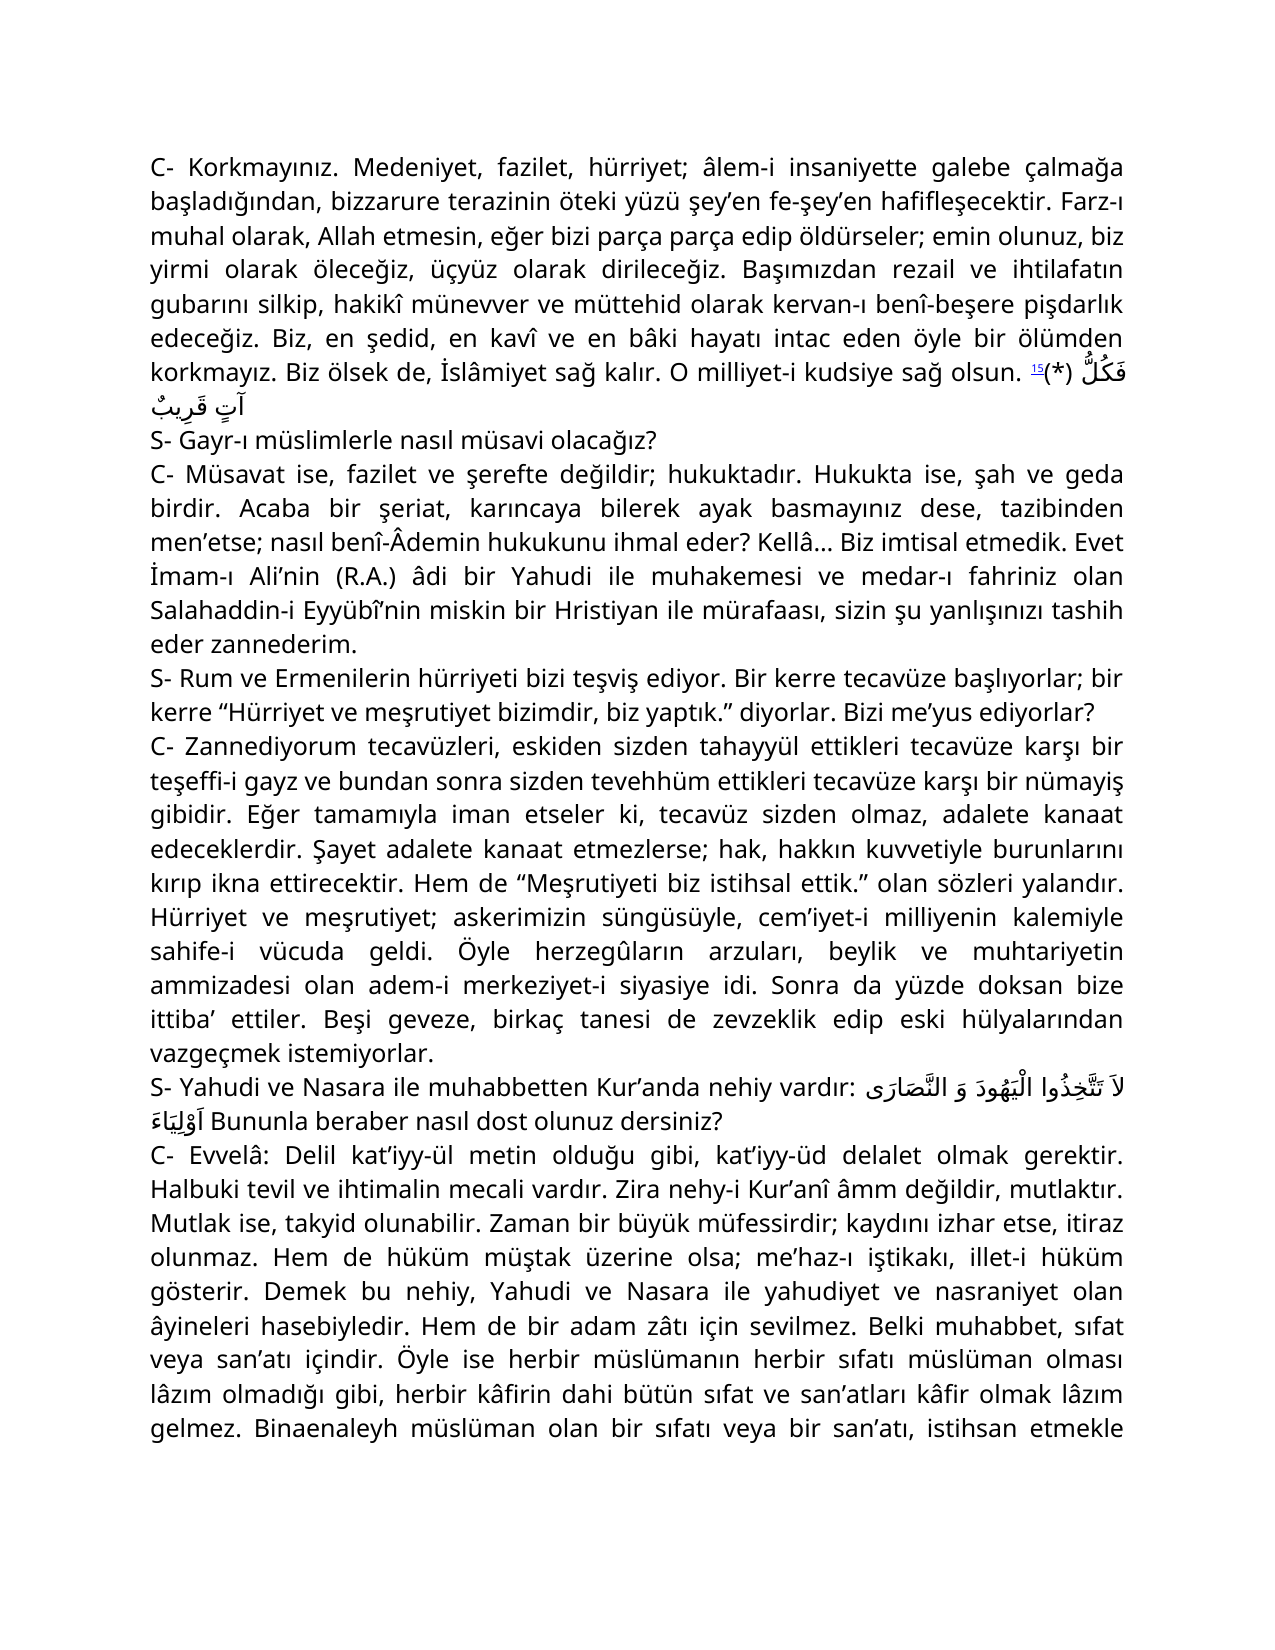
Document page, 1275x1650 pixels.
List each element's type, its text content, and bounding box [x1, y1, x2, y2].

text C- Evvelâ: Delil kat’iyy-ül metin olduğu gibi, kat’iyy-üd delalet olmak gerektir. Halbuki tevil ve ihtimalin mecali vardır. Zira nehy-i Kur’anî âmm değildir, mutlaktır. Mutlak ise, takyid olunabilir. Zaman bir büyük müfessirdir; kaydını izhar etse, itiraz olunmaz. Hem de hüküm müştak üzerine olsa; me’haz-ı iştikakı, illet-i hüküm gösterir. Demek bu nehiy, Yahudi ve Nasara ile yahudiyet ve nasraniyet olan âyineleri hasebiyledir. Hem de bir adam zâtı için sevilmez. Belki muhabbet, sıfat veya san’atı içindir. Öyle ise herbir müslümanın herbir sıfatı müslüman olması lâzım olmadığı gibi, herbir kâfirin dahi bütün sıfat ve san’atları kâfir olmak lâzım gelmez. Binaenaleyh müslüman olan bir sıfatı veya bir san’atı, istihsan etmekle [150, 1138, 1125, 1444]
text S- Gayr-ı müslimlerle nasıl müsavi olacağız? [150, 422, 1125, 457]
text C- Zannediyorum tecavüzleri, eskiden sizden tahayyül ettikleri tecavüze karşı bir teşeffi-i gayz ve bundan sonra sizden tevehhüm ettikleri tecavüze karşı bir nümayiş gibidir. Eğer tamamıyla iman etseler ki, tecavüz sizden olmaz, adalete kanaat edeceklerdir. Şayet adalete kanaat etmezlerse; hak, hakkın kuvvetiyle burunlarını kırıp ikna ettirecektir. Hem de “Meşrutiyeti biz istihsal ettik.” olan sözleri yalandır. Hürriyet ve meşrutiyet; askerimizin süngüsüyle, cem’iyet-i milliyenin kalemiyle sahife-i vücuda geldi. Öyle herzegûların arzuları, beylik ve muhtariyetin ammizadesi olan adem-i merkeziyet-i siyasiye idi. Sonra da yüzde doksan bize ittiba’ ettiler. Beşi geveze, birkaç tanesi de zevzeklik edip eski hülyalarından vazgeçmek istemiyorlar. [150, 729, 1125, 1070]
text C- Korkmayınız. Medeniyet, fazilet, hürriyet; âlem-i insaniyette galebe çalmağa başladığından, bizzarure terazinin öteki yüzü şey’en fe-şey’en hafifleşecektir. Farz-ı muhal olarak, Allah etmesin, eğer bizi parça parça edip öldürseler; emin olunuz, biz yirmi olarak öleceğiz, üçyüz olarak dirileceğiz. Başımızdan rezail ve ihtilafatın gubarını silkip, hakikî münevver ve müttehid olarak kervan-ı benî-beşere pişdarlık edeceğiz. Biz, en şedid, en kavî ve en bâki hayatı intac eden öyle bir ölümden korkmayız. Biz ölsek de, İslâmiyet sağ kalır. O milliyet-i kudsiye sağ olsun. 15(*) فَكُلُّ آتٍ قَرِيبٌ [150, 150, 1125, 422]
text C- Müsavat ise, fazilet ve şerefte değildir; hukuktadır. Hukukta ise, şah ve geda birdir. Acaba bir şeriat, karıncaya bilerek ayak basmayınız dese, tazibinden men’etse; nasıl benî-Âdemin hukukunu ihmal eder? Kellâ… Biz imtisal etmedik. Evet İmam-ı Ali’nin (R.A.) âdi bir Yahudi ile muhakemesi ve medar-ı fahriniz olan Salahaddin-i Eyyübî’nin miskin bir Hristiyan ile mürafaası, sizin şu yanlışınızı tashih eder zannederim. [150, 457, 1125, 661]
text S- Yahudi ve Nasara ile muhabbetten Kur’anda nehiy vardır: لاَ تَتَّخِذُوا الْيَهُودَ وَ النَّصَارَى اَوْلِيَاءَ Bununla beraber nasıl dost olunuz dersiniz? [150, 1070, 1125, 1138]
text S- Rum ve Ermenilerin hürriyeti bizi teşviş ediyor. Bir kerre tecavüze başlıyorlar; bir kerre “Hürriyet ve meşrutiyet bizimdir, biz yaptık.” diyorlar. Bizi me’yus ediyorlar? [150, 661, 1125, 729]
